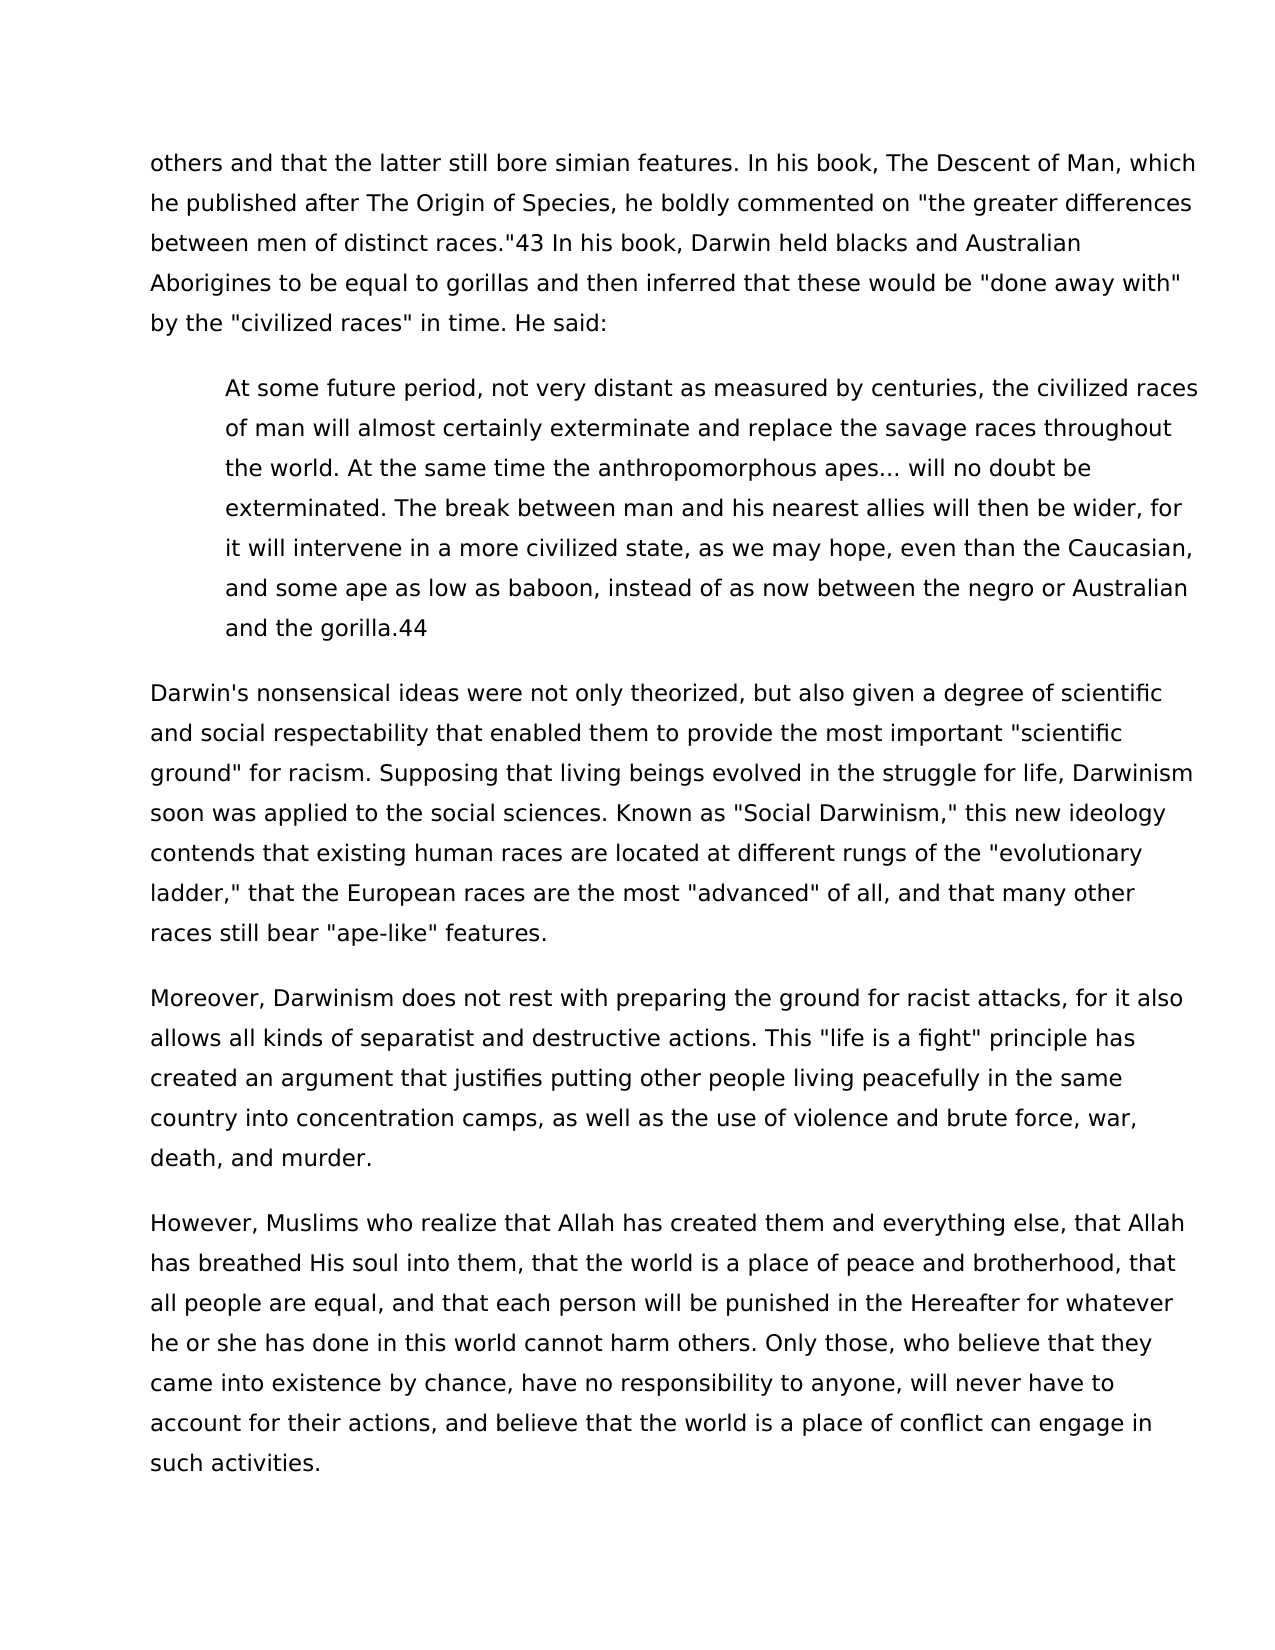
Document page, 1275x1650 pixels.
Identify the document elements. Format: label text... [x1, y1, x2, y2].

text Moreover, Darwinism does not rest with preparing the ground for racist attacks, for it also allows all kinds of separatist and destructive actions. This "life is a fight" principle has created an argument that justifies putting other people living peacefully in the same country into concentration camps, as well as the use of violence and brute force, war, death, and murder. [150, 985, 1200, 1172]
text At some future period, not very distant as measured by centuries, the civilized races of man will almost certainly exterminate and replace the savage races throughout the world. At the same time the anthropomorphous apes... will no doubt be exterminated. The break between man and his nearest allies will then be wider, for it will intervene in a more civilized state, as we may hope, even than the Caucasian, and some ape as low as baboon, instead of as now between the negro or Australian and the gorilla.44 [225, 375, 1200, 642]
text Darwin's nonsensical ideas were not only theorized, but also given a degree of scientific and social respectability that enabled them to provide the most important "scientific ground" for racism. Supposing that living beings evolved in the struggle for life, Darwinism soon was applied to the social sciences. Known as "Social Darwinism," this new ideology contends that existing human races are located at different rungs of the "evolutionary ladder," that the European races are the most "advanced" of all, and that many other races still bear "ape-like" features. [150, 680, 1200, 947]
text others and that the latter still bore simian features. In his book, The Descent of Man, which he published after The Origin of Species, he boldly commented on "the greater differences between men of distinct races."43 In his book, Darwin held blacks and Australian Aborigines to be equal to gorillas and then inferred that these would be "done away with" by the "civilized races" in time. He said: [150, 150, 1200, 337]
text However, Muslims who realize that Allah has created them and everything else, that Allah has breathed His soul into them, that the world is a place of peace and brotherhood, that all people are equal, and that each person will be punished in the Hereafter for whatever he or she has done in this world cannot harm others. Only those, who believe that they came into existence by chance, have no responsibility to anyone, will never have to account for their actions, and believe that the world is a place of conflict can engage in such activities. [150, 1210, 1200, 1477]
